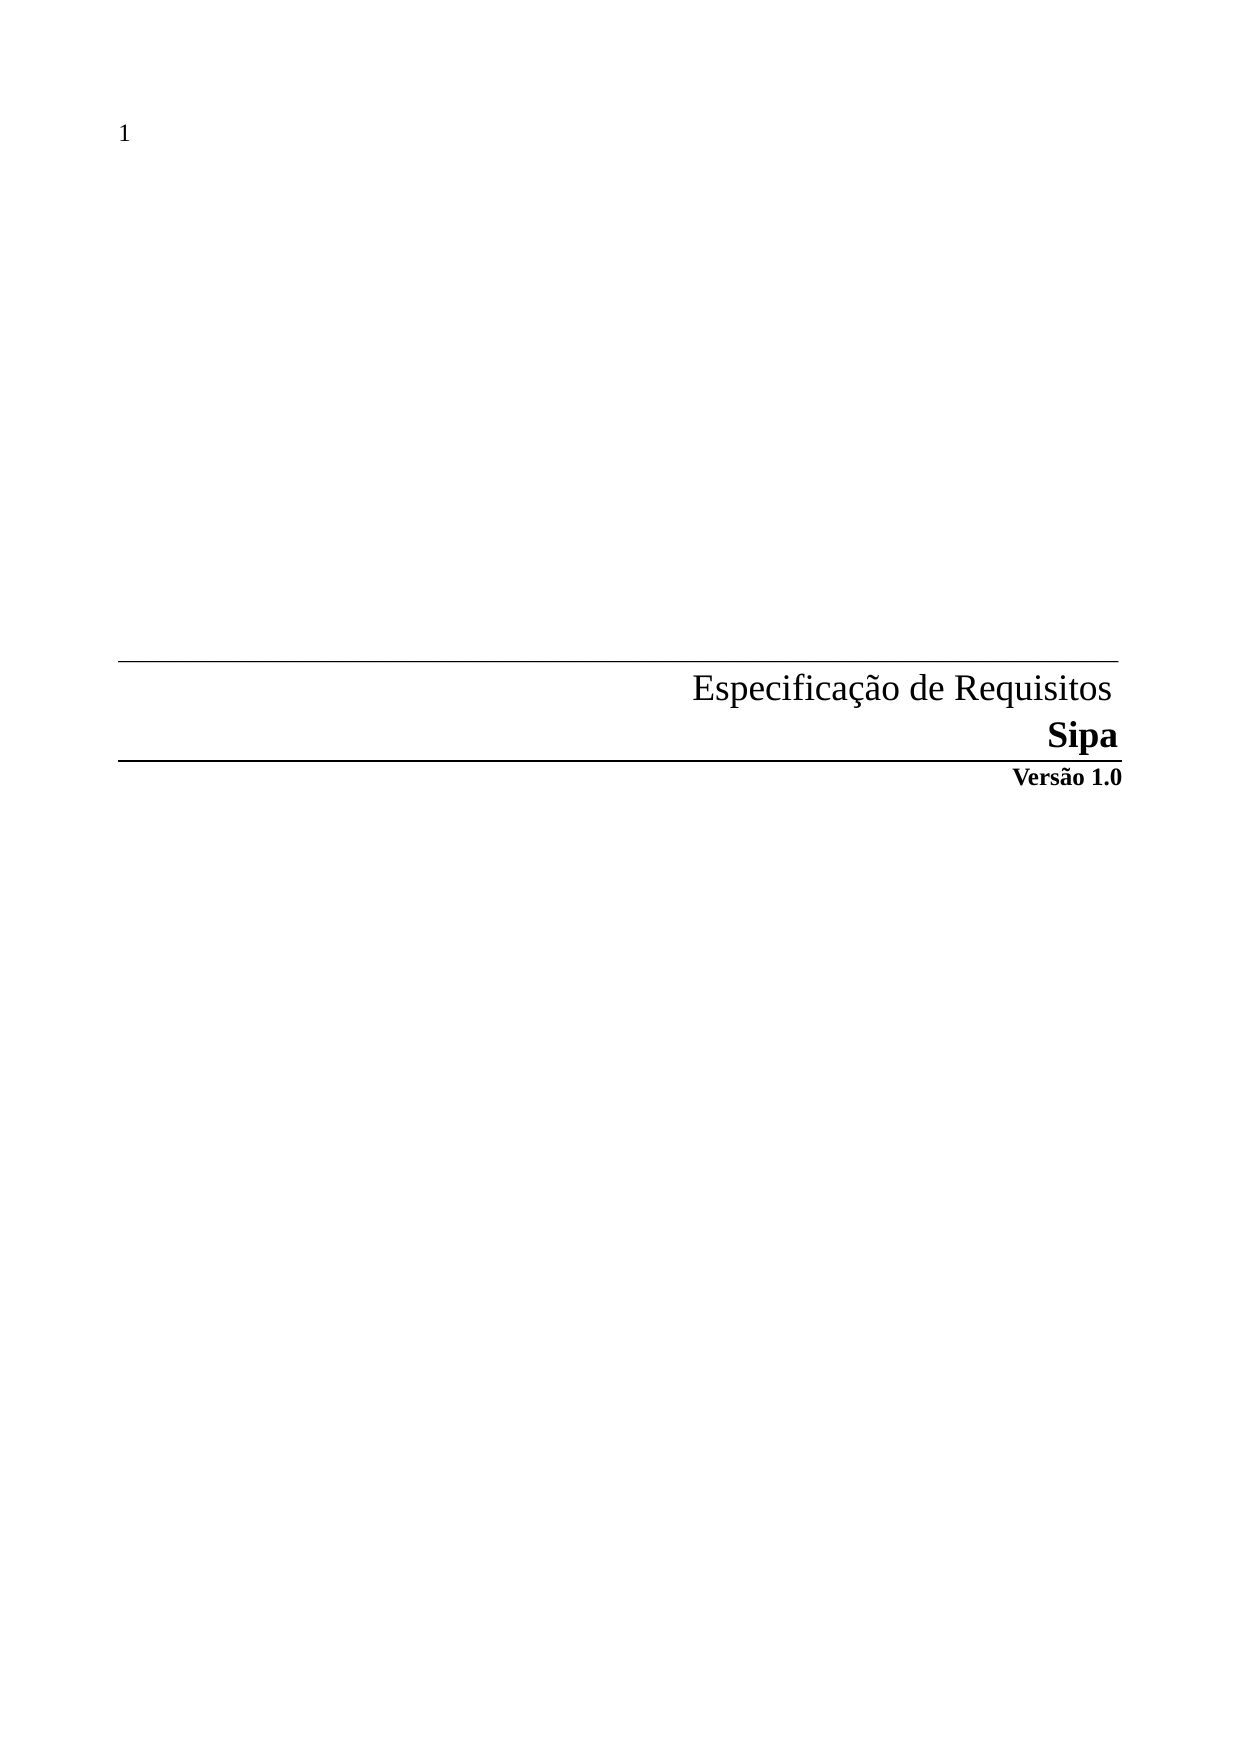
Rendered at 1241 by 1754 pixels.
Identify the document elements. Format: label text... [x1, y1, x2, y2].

text ________________________________________________________________________________ [118, 636, 1122, 665]
text Versão 1.0 [118, 762, 1122, 791]
text Especificação de Requisitos [118, 665, 1122, 708]
text Sipa [118, 708, 1122, 760]
